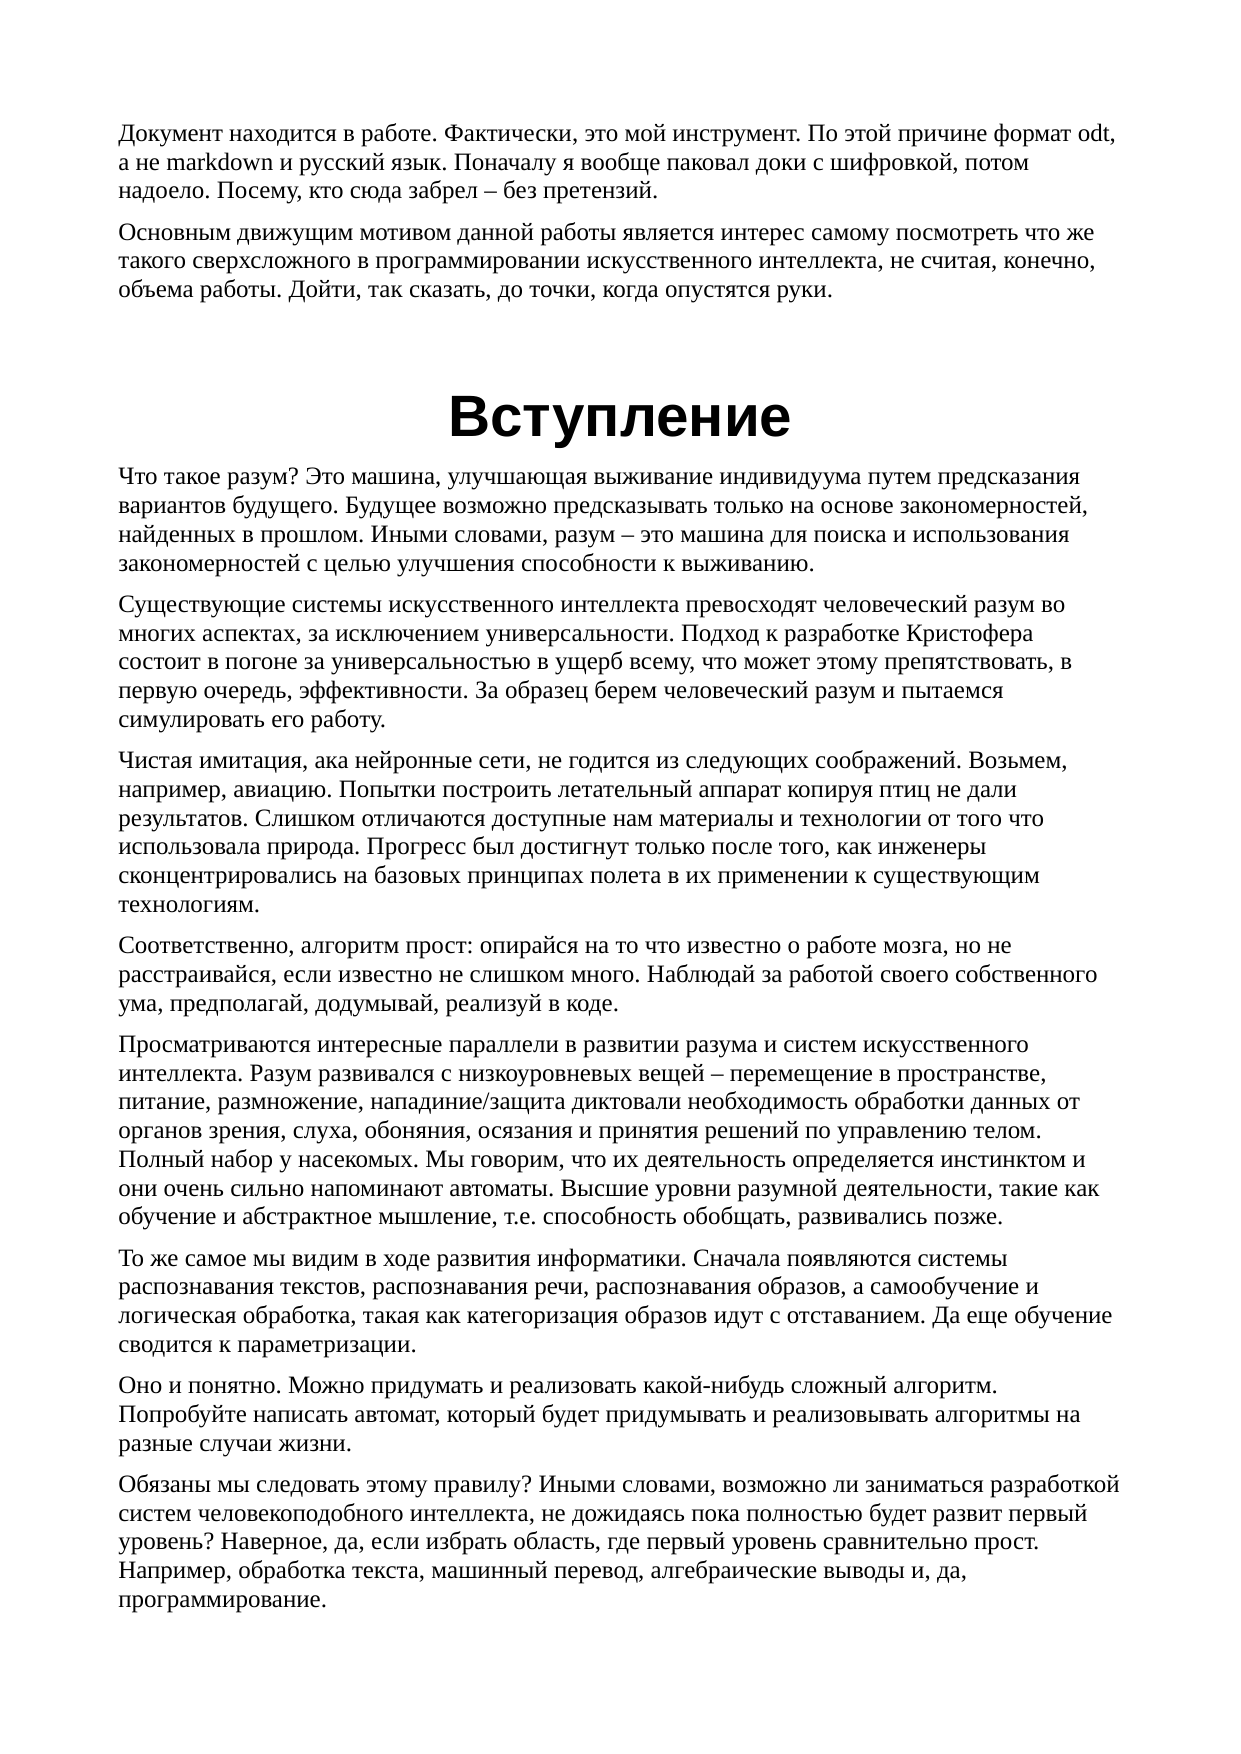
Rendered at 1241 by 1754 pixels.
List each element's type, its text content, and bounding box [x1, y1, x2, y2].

text Оно и понятно. Можно придумать и реализовать какой-нибудь сложный алгоритм. Попробуйте написать автомат, который будет придумывать и реализовывать алгоритмы на разные случаи жизни. [118, 1370, 1122, 1456]
text Что такое разум? Это машина, улучшающая выживание индивидуума путем предсказания вариантов будущего. Будущее возможно предсказывать только на основе закономерностей, найденных в прошлом. Иными словами, разум – это машина для поиска и использования закономерностей с целью улучшения способности к выживанию. [118, 461, 1122, 576]
text Обязаны мы следовать этому правилу? Иными словами, возможно ли заниматься разработкой систем человекоподобного интеллекта, не дожидаясь пока полностью будет развит первый уровень? Наверное, да, если избрать область, где первый уровень сравнительно прост. Например, обработка текста, машинный перевод, алгебраические выводы и, да, программирование. [118, 1469, 1122, 1613]
text Чистая имитация, ака нейронные сети, не годится из следующих соображений. Возьмем, например, авиацию. Попытки построить летательный аппарат копируя птиц не дали результатов. Слишком отличаются доступные нам материалы и технологии от того что использовала природа. Прогресс был достигнут только после того, как инженеры сконцентрировались на базовых принципах полета в их применении к существующим технологиям. [118, 745, 1122, 918]
text Основным движущим мотивом данной работы является интерес самому посмотреть что же такого сверхсложного в программировании искусственного интеллекта, не считая, конечно, объема работы. Дойти, так сказать, до точки, когда опустятся руки. [118, 217, 1122, 303]
text Просматриваются интересные параллели в развитии разума и систем искусственного интеллекта. Разум развивался с низкоуровневых вещей – перемещение в пространстве, питание, размножение, нападиние/защита диктовали необходимость обработки данных от органов зрения, слуха, обоняния, осязания и принятия решений по управлению телом. Полный набор у насекомых. Мы говорим, что их деятельность определяется инстинктом и они очень сильно напоминают автоматы. Высшие уровни разумной деятельности, такие как обучение и абстрактное мышление, т.е. способность обобщать, развивались позже. [118, 1029, 1122, 1230]
text Существующие системы искусственного интеллекта превосходят человеческий разум во многих аспектах, за исключением универсальности. Подход к разработке Кристофера состоит в погоне за универсальностью в ущерб всему, что может этому препятствовать, в первую очередь, эффективности. За образец берем человеческий разум и пытаемся симулировать его работу. [118, 589, 1122, 733]
title Вступление [118, 382, 1122, 449]
text Документ находится в работе. Фактически, это мой инструмент. По этой причине формат odt, а не markdown и русский язык. Поначалу я вообще паковал доки с шифровкой, потом надоело. Посему, кто сюда забрел – без претензий. [118, 118, 1122, 204]
text То же самое мы видим в ходе развития информатики. Сначала появляются системы распознавания текстов, распознавания речи, распознавания образов, а самообучение и логическая обработка, такая как категоризация образов идут с отставанием. Да еще обучение сводится к параметризации. [118, 1243, 1122, 1358]
text Соответственно, алгоритм прост: опирайся на то что известно о работе мозга, но не расстраивайся, если известно не слишком много. Наблюдай за работой своего собственного ума, предполагай, додумывай, реализуй в коде. [118, 930, 1122, 1016]
